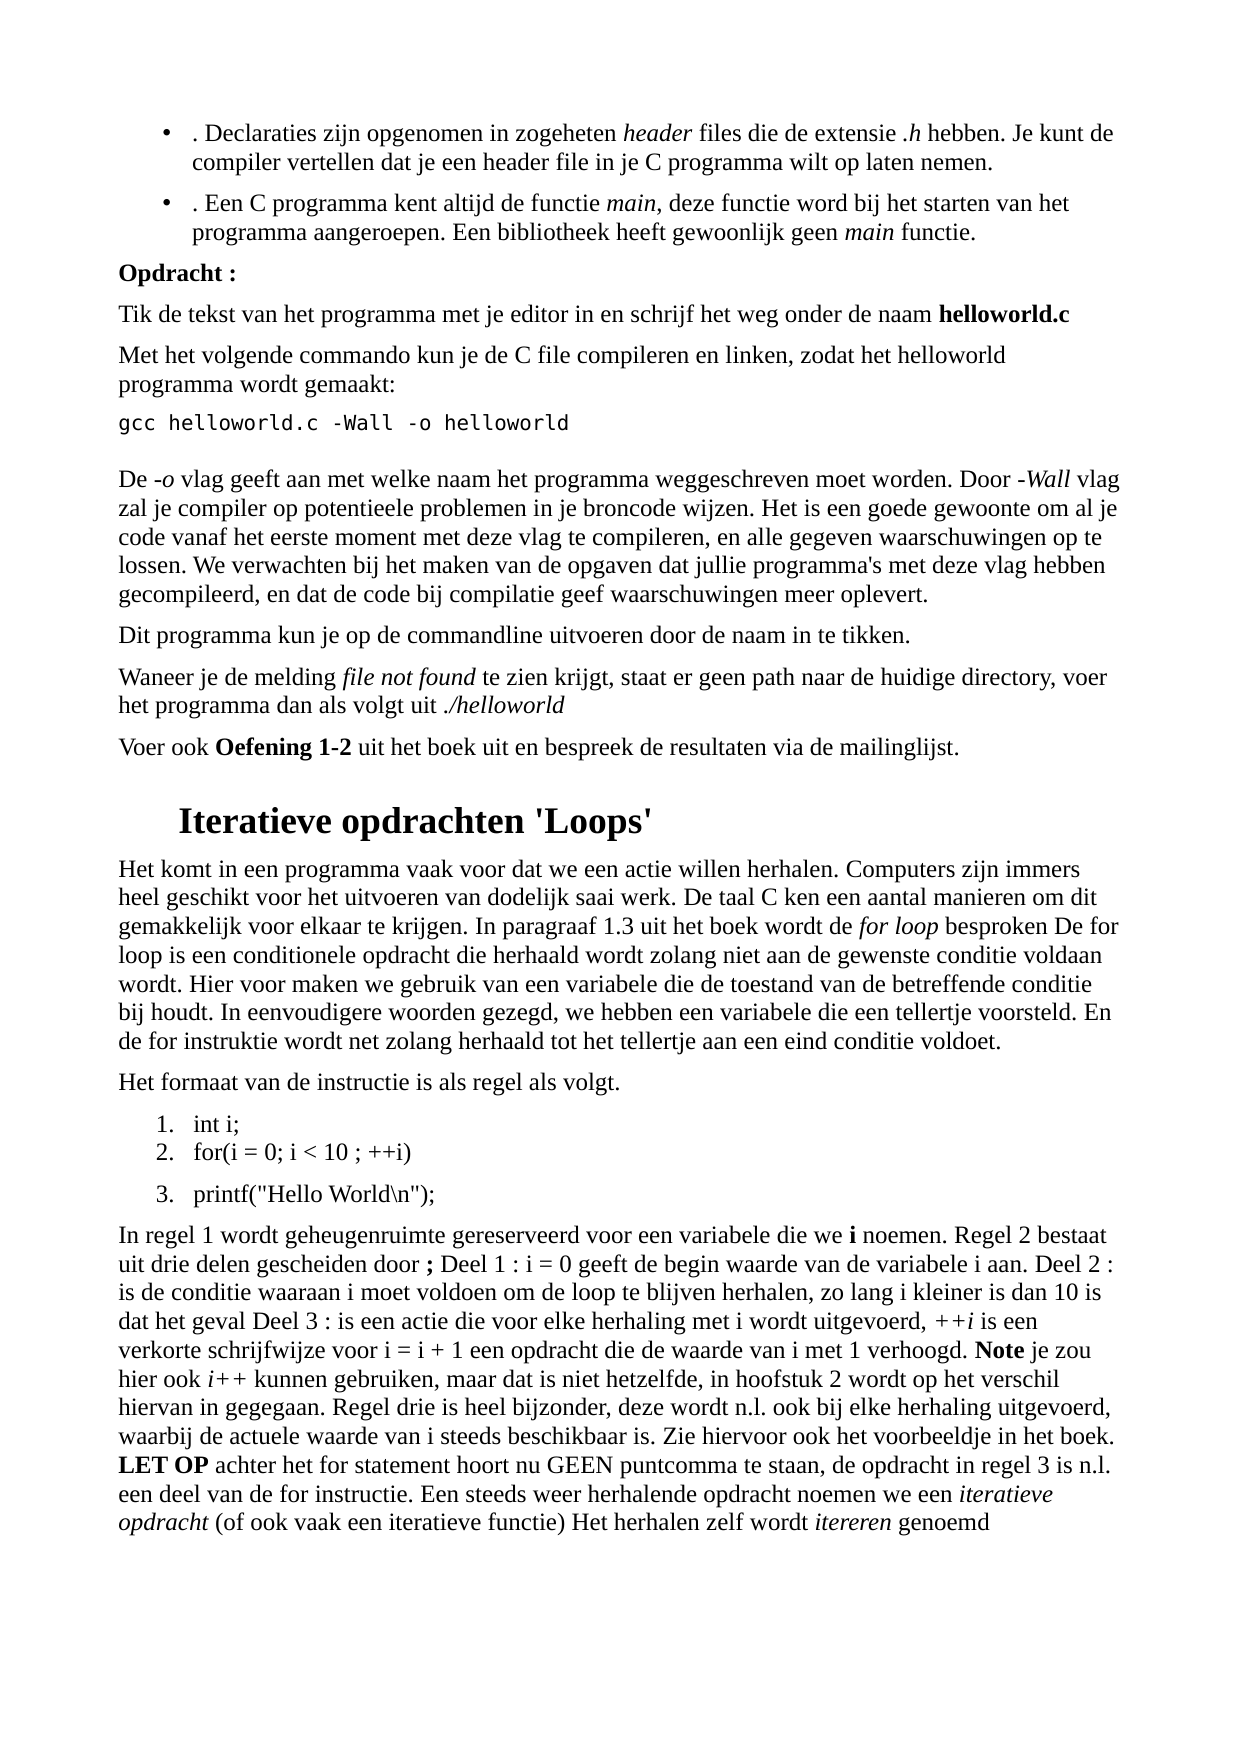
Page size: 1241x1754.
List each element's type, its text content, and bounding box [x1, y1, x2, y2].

list int i; [156, 1109, 1122, 1137]
text gcc helloworld.c -Wall -o helloworld [118, 411, 1122, 435]
text Het formaat van de instructie is als regel als volgt. [118, 1067, 1122, 1096]
text De -o vlag geeft aan met welke naam het programma weggeschreven moet worden. Door -Wall vlag zal je compiler op potentieele problemen in je broncode wijzen. Het is een goede gewoonte om al je code vanaf het eerste moment met deze vlag te compileren, en alle gegeven waarschuwingen op te lossen. We verwachten bij het maken van de opgaven dat jullie programma's met deze vlag hebben gecompileerd, en dat de code bij compilatie geef waarschuwingen meer oplevert. [118, 464, 1122, 608]
text Voer ook Oefening 1-2 uit het boek uit en bespreek de resultaten via de mailinglijst. [118, 732, 1122, 761]
text In regel 1 wordt geheugenruimte gereserveerd voor een variabele die we i noemen. Regel 2 bestaat uit drie delen gescheiden door ; Deel 1 : i = 0 geeft de begin waarde van de variabele i aan. Deel 2 : is de conditie waaraan i moet voldoen om de loop te blijven herhalen, zo lang i kleiner is dan 10 is dat het geval Deel 3 : is een actie die voor elke herhaling met i wordt uitgevoerd, ++i is een verkorte schrijfwijze voor i = i + 1 een opdracht die de waarde van i met 1 verhoogd. Note je zou hier ook i++ kunnen gebruiken, maar dat is niet hetzelfde, in hoofstuk 2 wordt op het verschil hiervan in gegegaan. Regel drie is heel bijzonder, deze wordt n.l. ook bij elke herhaling uitgevoerd, waarbij de actuele waarde van i steeds beschikbaar is. Zie hiervoor ook het voorbeeldje in het boek. LET OP achter het for statement hoort nu GEEN puntcomma te staan, de opdracht in regel 3 is n.l. een deel van de for instructie. Een steeds weer herhalende opdracht noemen we een iteratieve opdracht (of ook vaak een iteratieve functie) Het herhalen zelf wordt itereren genoemd [118, 1220, 1122, 1536]
text Het komt in een programma vaak voor dat we een actie willen herhalen. Computers zijn immers heel geschikt voor het uitvoeren van dodelijk saai werk. De taal C ken een aantal manieren om dit gemakkelijk voor elkaar te krijgen. In paragraaf 1.3 uit het boek wordt de for loop besproken De for loop is een conditionele opdracht die herhaald wordt zolang niet aan de gewenste conditie voldaan wordt. Hier voor maken we gebruik van een variabele die de toestand van de betreffende conditie bij houdt. In eenvoudigere woorden gezegd, we hebben een variabele die een tellertje voorsteld. En de for instruktie wordt net zolang herhaald tot het tellertje aan een eind conditie voldoet. [118, 854, 1122, 1055]
list . Declaraties zijn opgenomen in zogeheten header files die de extensie .h hebben. Je kunt de compiler vertellen dat je een header file in je C programma wilt op laten nemen. [162, 118, 1122, 176]
list for(i = 0; i < 10 ; ++i) [156, 1137, 1122, 1166]
subtitle Iteratieve opdrachten 'Loops' [118, 798, 1122, 841]
text Dit programma kun je op de commandline uitvoeren door de naam in te tikken. [118, 621, 1122, 649]
list printf("Hello World\n"); [156, 1179, 1122, 1207]
text Waneer je de melding file not found te zien krijgt, staat er geen path naar de huidige directory, voer het programma dan als volgt uit ./helloworld [118, 662, 1122, 719]
text Met het volgende commando kun je de C file compileren en linken, zodat het helloworld programma wordt gemaakt: [118, 341, 1122, 398]
text Opdracht : [118, 258, 1122, 287]
text Tik de tekst van het programma met je editor in en schrijf het weg onder de naam helloworld.c [118, 299, 1122, 328]
list . Een C programma kent altijd de functie main, deze functie word bij het starten van het programma aangeroepen. Een bibliotheek heeft gewoonlijk geen main functie. [162, 188, 1122, 246]
